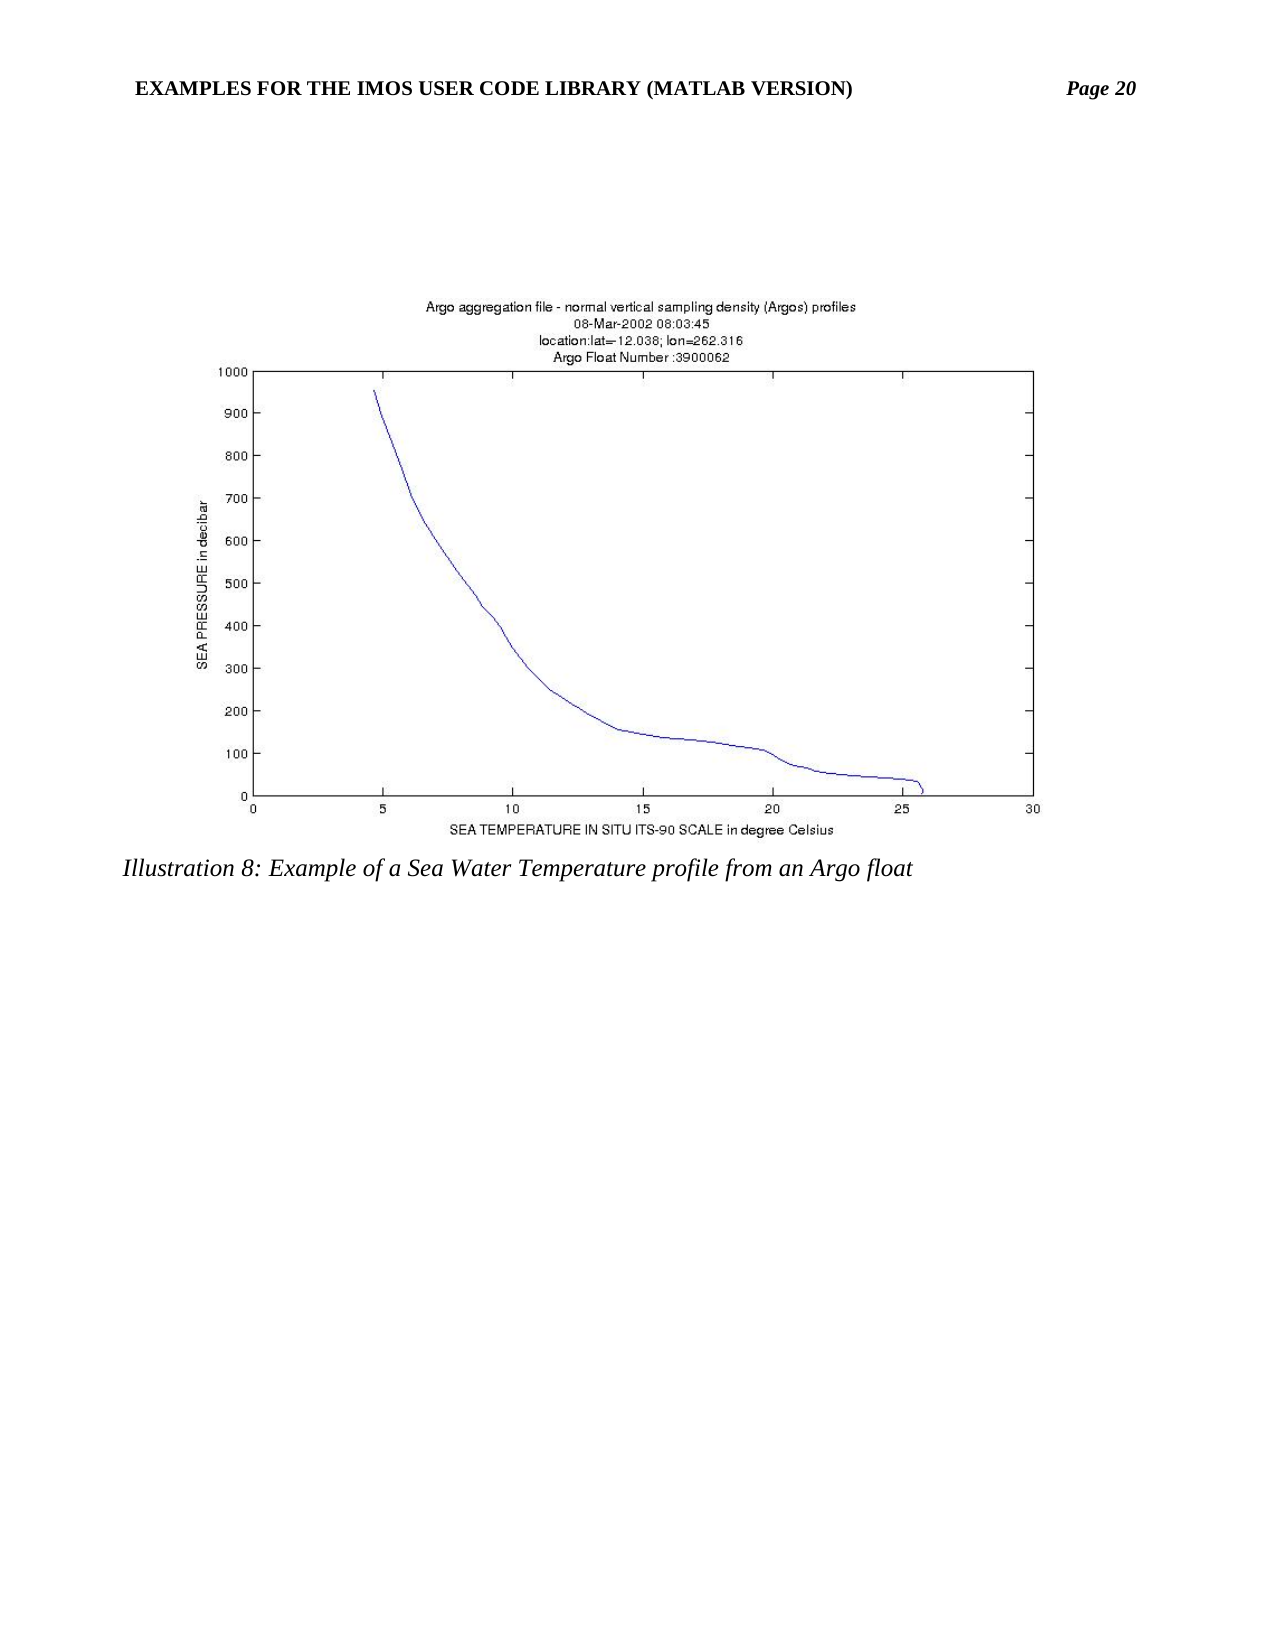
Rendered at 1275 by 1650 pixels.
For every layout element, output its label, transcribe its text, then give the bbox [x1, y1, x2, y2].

text Illustration 8: Example of a Sea Water Temperature profile from an Argo float [122, 857, 1127, 881]
picture [122, 298, 1128, 857]
